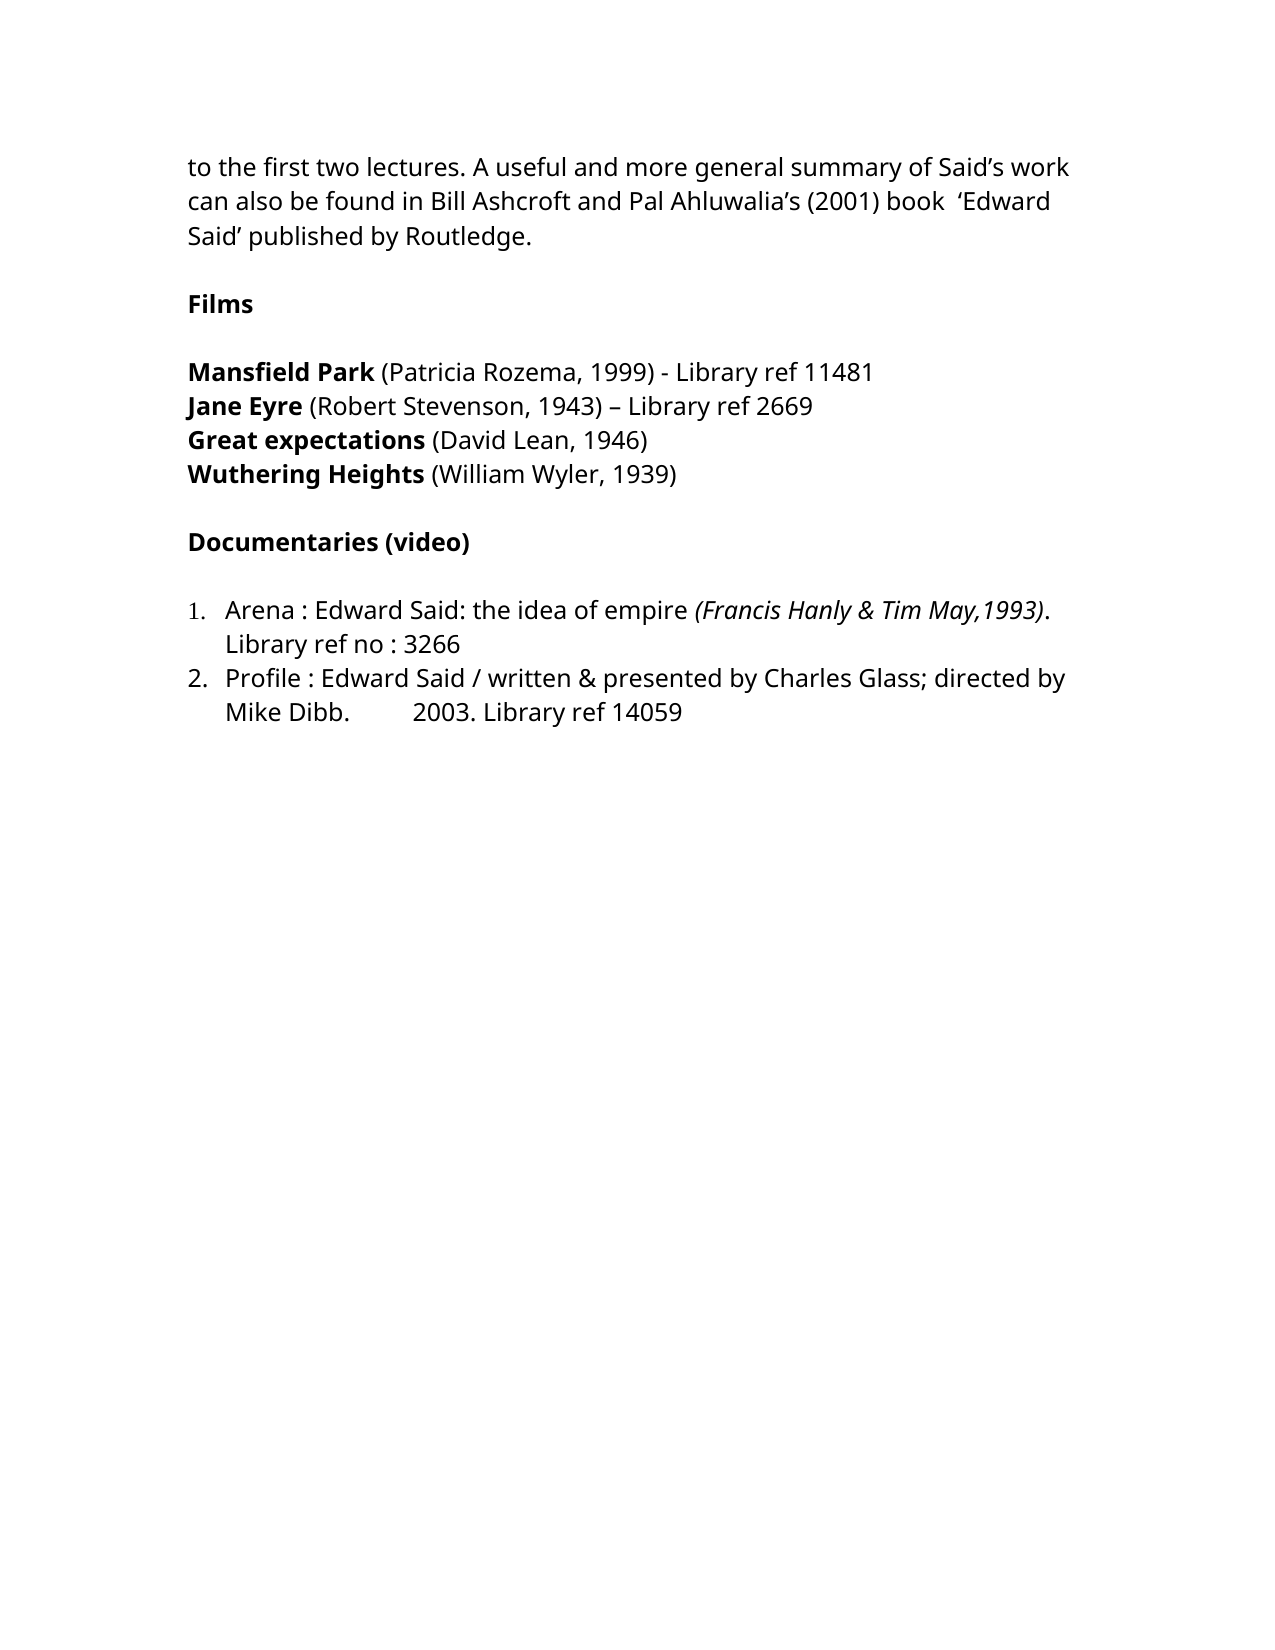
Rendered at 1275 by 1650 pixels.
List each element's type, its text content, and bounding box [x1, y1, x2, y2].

list Profile : Edward Said / written & presented by Charles Glass; directed by Mike Dibb. 2003. Library ref 14059 [187, 661, 1087, 729]
text Mansfield Park (Patricia Rozema, 1999) - Library ref 11481 [187, 354, 1087, 388]
list Arena : Edward Said: the idea of empire (Francis Hanly & Tim May,1993). Library ref no : 3266 [187, 593, 1087, 661]
text Wuthering Heights (William Wyler, 1939) [187, 457, 1087, 491]
text to the first two lectures. A useful and more general summary of Said’s work can also be found in Bill Ashcroft and Pal Ahluwalia’s (2001) book ‘Edward Said’ published by Routledge. [187, 150, 1087, 252]
text Documentaries (video) [187, 525, 1087, 559]
text Jane Eyre (Robert Stevenson, 1943) – Library ref 2669 [187, 388, 1087, 422]
text Films [187, 286, 1087, 320]
text Great expectations (David Lean, 1946) [187, 422, 1087, 457]
